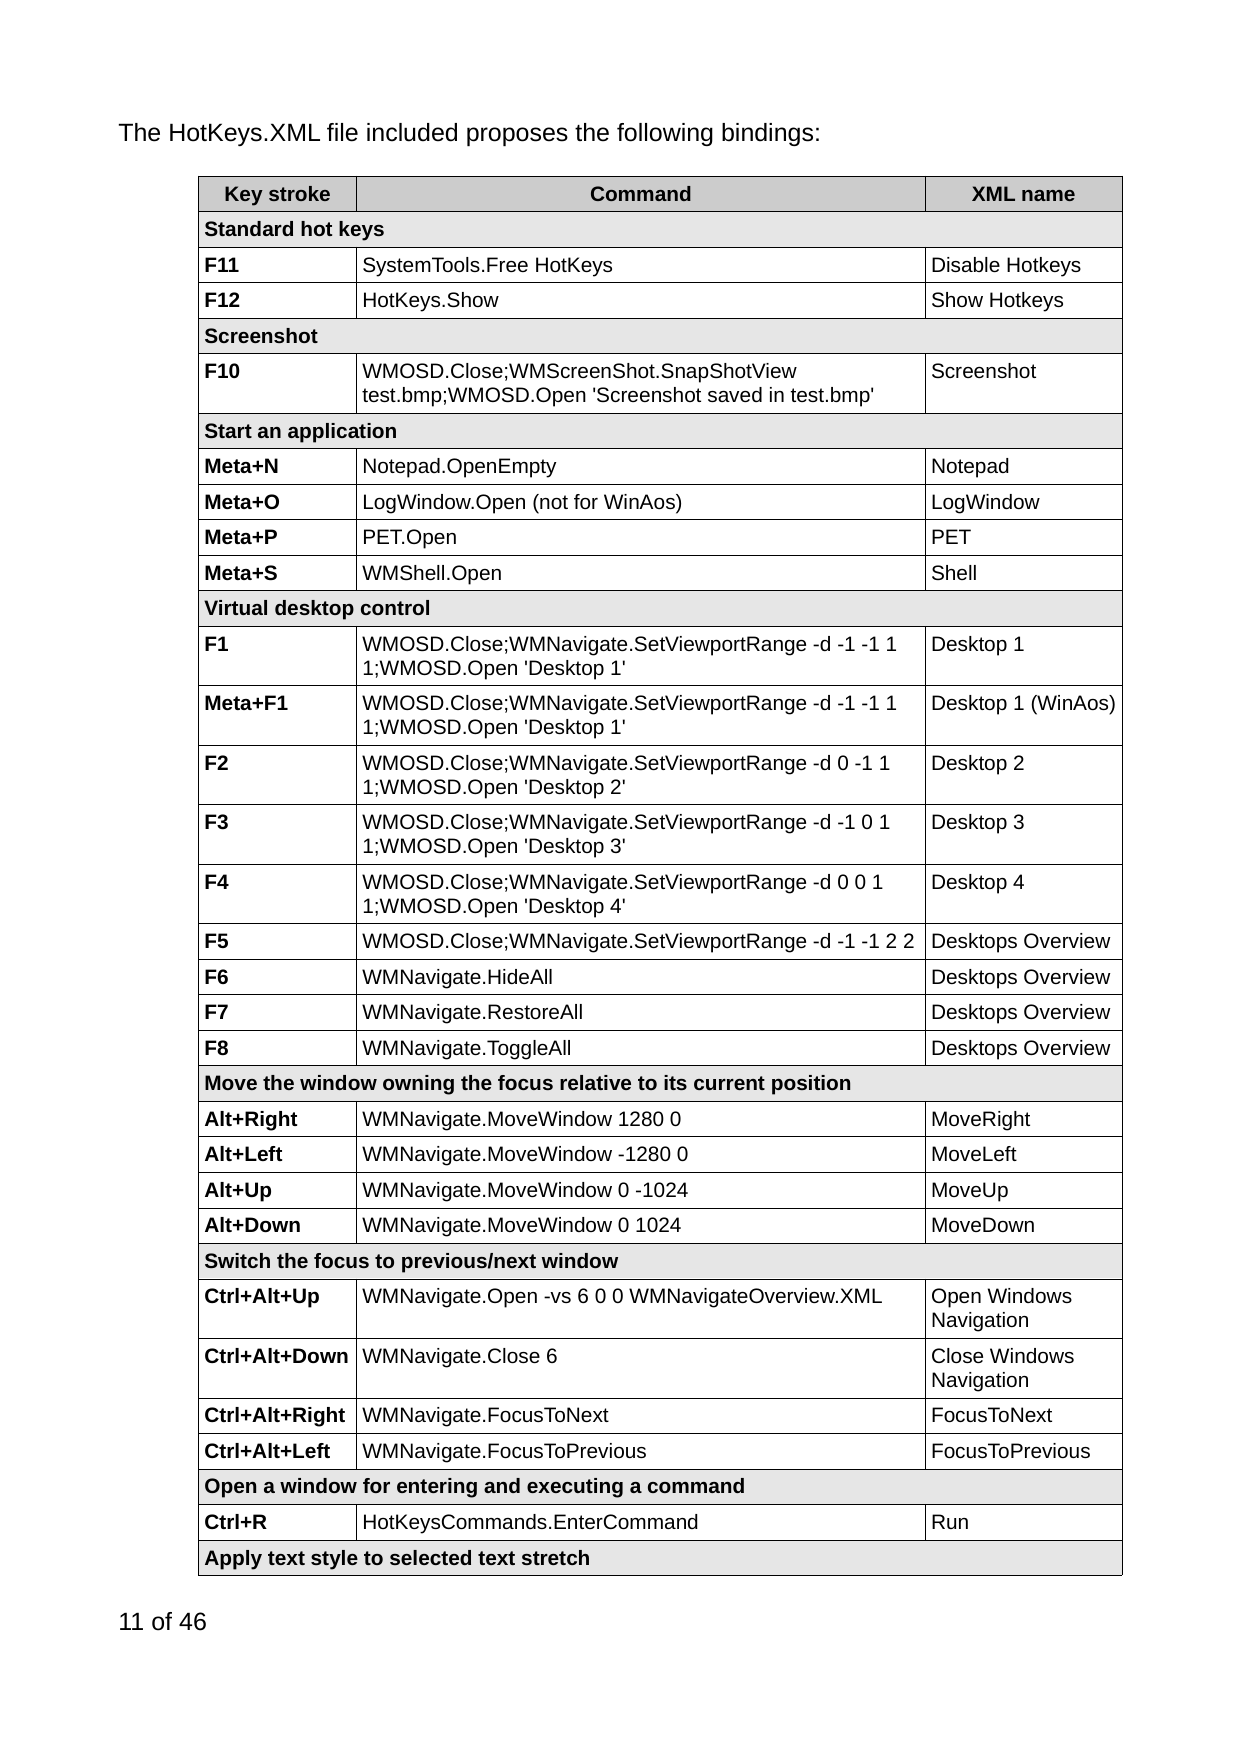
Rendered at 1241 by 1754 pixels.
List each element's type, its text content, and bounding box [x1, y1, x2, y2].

table_cell WMNavigate.MoveWindow 0 1024 [357, 1209, 925, 1243]
table_cell Virtual desktop control [199, 591, 1122, 626]
table_cell WMNavigate.MoveWindow 0 -1024 [357, 1173, 925, 1207]
table_cell Notepad [926, 449, 1122, 484]
table_cell LogWindow [926, 485, 1122, 519]
table_cell F3 [199, 805, 356, 864]
table_cell Move the window owning the focus relative to its current position [199, 1066, 1122, 1101]
text The HotKeys.XML file included proposes the following bindings: [118, 118, 1122, 147]
table_header Key stroke [199, 177, 356, 211]
table_cell Ctrl+Alt+Right [199, 1399, 356, 1433]
table_cell WMNavigate.FocusToNext [357, 1399, 925, 1433]
table_cell Desktops Overview [926, 995, 1122, 1030]
table_cell F12 [199, 283, 356, 318]
table_cell Alt+Down [199, 1209, 356, 1243]
table_cell Desktop 1 (WinAos) [926, 686, 1122, 745]
table_cell Run [926, 1505, 1122, 1539]
table_cell Alt+Right [199, 1102, 356, 1136]
table_cell MoveRight [926, 1102, 1122, 1136]
table_cell Ctrl+Alt+Down [199, 1339, 356, 1397]
table_cell PET [926, 520, 1122, 555]
table_cell Ctrl+Alt+Up [199, 1280, 356, 1338]
table_cell Desktop 1 [926, 627, 1122, 685]
table_cell HotKeys.Show [357, 283, 925, 318]
table_cell Meta+N [199, 449, 356, 484]
table_cell WMNavigate.ToggleAll [357, 1031, 925, 1065]
table_cell Open a window for entering and executing a command [199, 1470, 1122, 1504]
table_cell F11 [199, 248, 356, 282]
table_cell Desktop 4 [926, 865, 1122, 923]
table_cell Standard hot keys [199, 212, 1122, 247]
table_cell Meta+S [199, 556, 356, 590]
table_header XML name [926, 177, 1122, 211]
table_cell Apply text style to selected text stretch [199, 1541, 1122, 1575]
table_cell WMNavigate.Close 6 [357, 1339, 925, 1397]
table_cell WMNavigate.FocusToPrevious [357, 1434, 925, 1468]
table_cell Screenshot [199, 319, 1122, 353]
table_cell Ctrl+R [199, 1505, 356, 1539]
table_cell SystemTools.Free HotKeys [357, 248, 925, 282]
table_cell WMOSD.Close;WMNavigate.SetViewportRange -d 0 -1 1 1;WMOSD.Open 'Desktop 2' [357, 746, 925, 804]
table_cell WMOSD.Close;WMScreenShot.SnapShotView test.bmp;WMOSD.Open 'Screenshot saved in test.bmp' [357, 354, 925, 413]
table_cell Meta+O [199, 485, 356, 519]
table_cell MoveLeft [926, 1137, 1122, 1172]
table_cell Open Windows Navigation [926, 1280, 1122, 1338]
table_cell F7 [199, 995, 356, 1030]
table_cell WMNavigate.Open -vs 6 0 0 WMNavigateOverview.XML [357, 1280, 925, 1338]
table_cell FocusToPrevious [926, 1434, 1122, 1468]
table_header Command [357, 177, 925, 211]
table_cell MoveDown [926, 1209, 1122, 1243]
table_cell WMNavigate.HideAll [357, 960, 925, 994]
table_cell Alt+Left [199, 1137, 356, 1172]
table_cell Desktops Overview [926, 924, 1122, 959]
table_cell HotKeysCommands.EnterCommand [357, 1505, 925, 1539]
table_cell WMOSD.Close;WMNavigate.SetViewportRange -d -1 -1 2 2 [357, 924, 925, 959]
table_cell FocusToNext [926, 1399, 1122, 1433]
table_cell LogWindow.Open (not for WinAos) [357, 485, 925, 519]
table_cell Ctrl+Alt+Left [199, 1434, 356, 1468]
table_cell Alt+Up [199, 1173, 356, 1207]
table_cell Switch the focus to previous/next window [199, 1244, 1122, 1278]
table_cell F6 [199, 960, 356, 994]
table_cell Meta+P [199, 520, 356, 555]
table_cell WMOSD.Close;WMNavigate.SetViewportRange -d 0 0 1 1;WMOSD.Open 'Desktop 4' [357, 865, 925, 923]
table_cell F4 [199, 865, 356, 923]
table_cell Desktops Overview [926, 960, 1122, 994]
table_cell MoveUp [926, 1173, 1122, 1207]
table_cell Desktop 2 [926, 746, 1122, 804]
table_cell Meta+F1 [199, 686, 356, 745]
table_cell WMShell.Open [357, 556, 925, 590]
table_cell Shell [926, 556, 1122, 590]
table_cell WMNavigate.MoveWindow 1280 0 [357, 1102, 925, 1136]
table_cell Close Windows Navigation [926, 1339, 1122, 1397]
table_cell Show Hotkeys [926, 283, 1122, 318]
table_cell Notepad.OpenEmpty [357, 449, 925, 484]
table_cell Desktops Overview [926, 1031, 1122, 1065]
table_cell WMOSD.Close;WMNavigate.SetViewportRange -d -1 0 1 1;WMOSD.Open 'Desktop 3' [357, 805, 925, 864]
table_cell F2 [199, 746, 356, 804]
table_cell Screenshot [926, 354, 1122, 413]
table_cell Disable Hotkeys [926, 248, 1122, 282]
table_cell Desktop 3 [926, 805, 1122, 864]
table_cell WMNavigate.MoveWindow -1280 0 [357, 1137, 925, 1172]
table_cell F8 [199, 1031, 356, 1065]
table_cell WMOSD.Close;WMNavigate.SetViewportRange -d -1 -1 1 1;WMOSD.Open 'Desktop 1' [357, 686, 925, 745]
table_cell WMNavigate.RestoreAll [357, 995, 925, 1030]
table_cell F1 [199, 627, 356, 685]
table_cell Start an application [199, 414, 1122, 448]
table_cell F5 [199, 924, 356, 959]
table_cell PET.Open [357, 520, 925, 555]
table_cell WMOSD.Close;WMNavigate.SetViewportRange -d -1 -1 1 1;WMOSD.Open 'Desktop 1' [357, 627, 925, 685]
table_cell F10 [199, 354, 356, 413]
